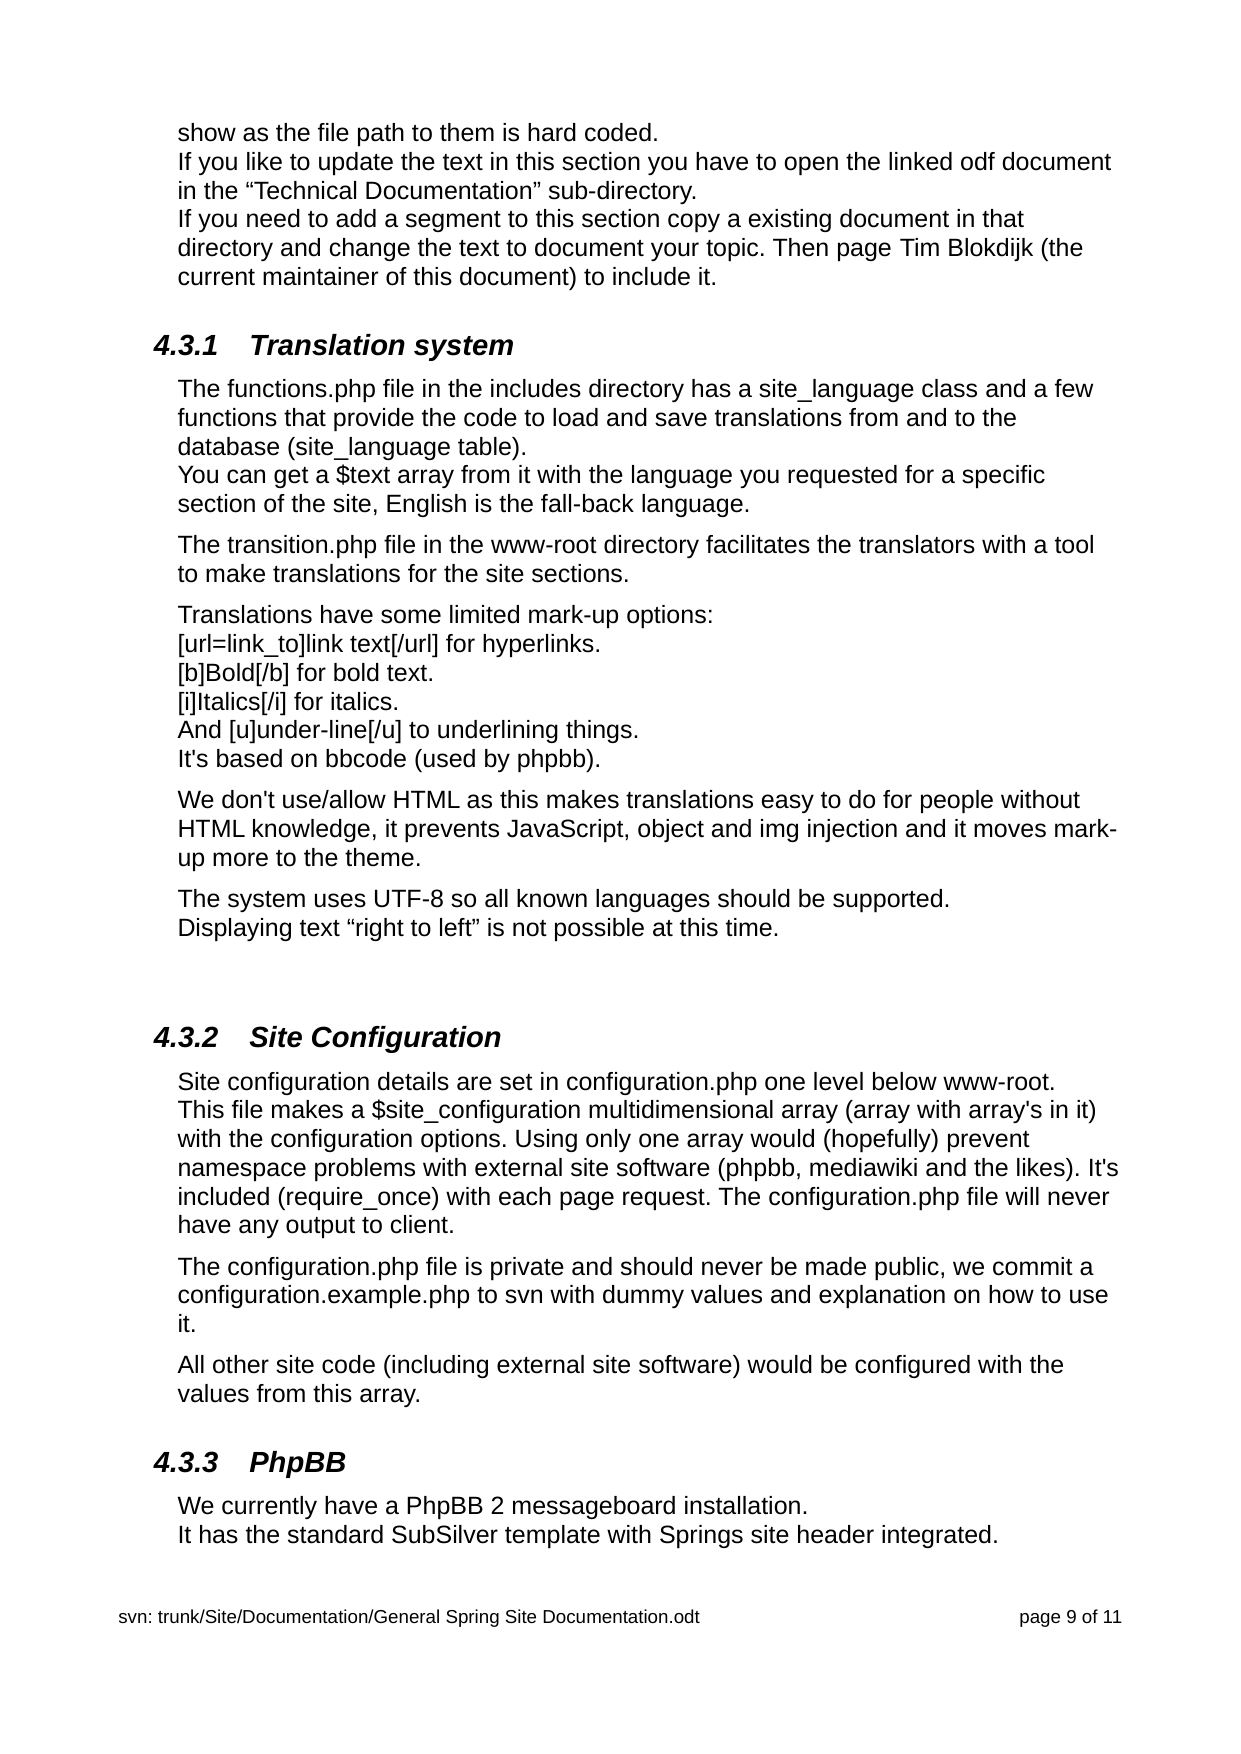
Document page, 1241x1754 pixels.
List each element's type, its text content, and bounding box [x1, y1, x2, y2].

subtitle Translation system [136, 328, 1122, 362]
text The system uses UTF-8 so all known languages should be supported. Displaying text “right to left” is not possible at this time. [177, 884, 1122, 942]
text All other site code (including external site software) would be configured with the values from this array. [177, 1350, 1122, 1408]
text show as the file path to them is hard coded. If you like to update the text in this section you have to open the linked odf document in the “Technical Documentation” sub-directory. If you need to add a segment to this section copy a existing document in that directory and change the text to document your topic. Then page Tim Blokdijk (the current maintainer of this document) to include it. [177, 118, 1122, 291]
subtitle PhpBB [136, 1445, 1122, 1479]
text We currently have a PhpBB 2 messageboard installation. It has the standard SubSilver template with Springs site header integrated. [177, 1491, 1122, 1549]
text We don't use/allow HTML as this makes translations easy to do for people without HTML knowledge, it prevents JavaScript, object and img injection and it moves mark-up more to the theme. [177, 785, 1122, 872]
text The functions.php file in the includes directory has a site_language class and a few functions that provide the code to load and save translations from and to the database (site_language table). You can get a $text array from it with the language you requested for a specific section of the site, English is the fall-back language. [177, 374, 1122, 518]
text Translations have some limited mark-up options: [url=link_to]link text[/url] for hyperlinks. [b]Bold[/b] for bold text. [i]Italics[/i] for italics. And [u]under-line[/u] to underlining things. It's based on bbcode (used by phpbb). [177, 600, 1122, 773]
text Site configuration details are set in configuration.php one level below www-root. This file makes a $site_configuration multidimensional array (array with array's in it) with the configuration options. Using only one array would (hopefully) prevent namespace problems with external site software (phpbb, mediawiki and the likes). It's included (require_once) with each page request. The configuration.php file will never have any output to client. [177, 1066, 1122, 1239]
text The transition.php file in the www-root directory facilitates the translators with a tool to make translations for the site sections. [177, 530, 1122, 588]
text The configuration.php file is private and should never be made public, we commit a configuration.example.php to svn with dummy values and explanation on how to use it. [177, 1251, 1122, 1338]
subtitle Site Configuration [136, 1020, 1122, 1054]
